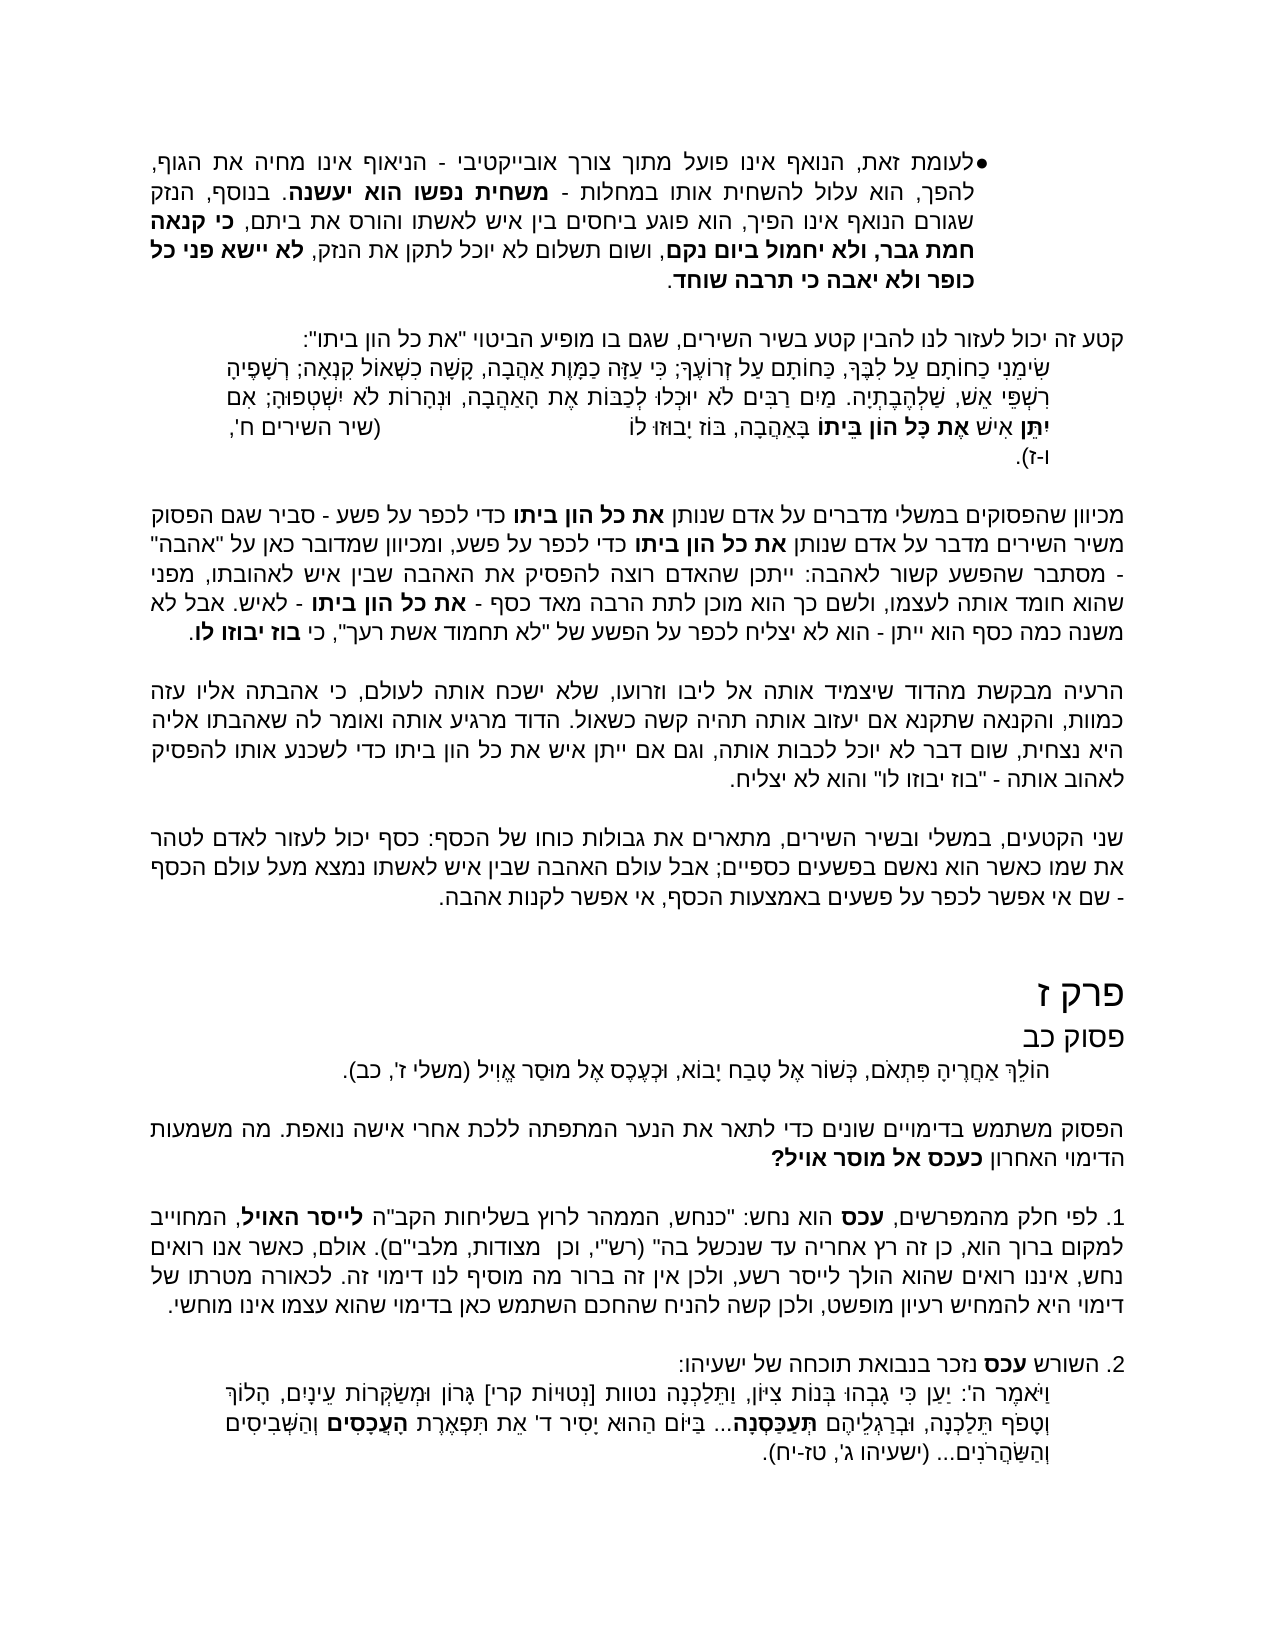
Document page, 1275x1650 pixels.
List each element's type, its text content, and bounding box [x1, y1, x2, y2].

text פרק ז [150, 972, 1125, 1014]
text קטע זה יכול לעזור לנו להבין קטע בשיר השירים, שגם בו מופיע הביטוי "את כל הון ביתו": [150, 326, 1125, 352]
text פסוק כב [150, 1021, 1125, 1053]
text שִׂימֵנִי כַחוֹתָם עַל לִבֶּךָ, כַּחוֹתָם עַל זְרוֹעֶךָ; כִּי עַזָּה כַמָּוֶת אַהֲבָה, קָשָׁה כִשְׁאוֹל קִנְאָה; רְשָׁפֶיהָ רִשְׁפֵּי אֵשׁ, שַׁלְהֶבֶתְיָה. מַיִם רַבִּים לֹא יוּכְלוּ לְכַבּוֹת אֶת הָאַהֲבָה, וּנְהָרוֹת לֹא יִשְׁטְפוּהָ; אִם יִתֵּן אִישׁ אֶת כָּל הוֹן בֵּיתוֹ בָּאַהֲבָה, בּוֹז יָבוּזוּ לוֹ (שיר השירים ח', ו-ז). [225, 356, 1050, 469]
text הוֹלֵךְ אַחֲרֶיהָ פִּתְאֹם, כְּשׁוֹר אֶל טָבַח יָבוֹא, וּכְעֶכֶס אֶל מוּסַר אֱוִיל (משלי ז', כב). [225, 1058, 1050, 1084]
text 1. לפי חלק מהמפרשים, עכס הוא נחש: "כנחש, הממהר לרוץ בשליחות הקב"ה לייסר האויל, המחוייב למקום ברוך הוא, כן זה רץ אחריה עד שנכשל בה" (רש"י, וכן מצודות, מלבי"ם). אולם, כאשר אנו רואים נחש, איננו רואים שהוא הולך לייסר רשע, ולכן אין זה ברור מה מוסיף לנו דימוי זה. לכאורה מטרתו של דימוי היא להמחיש רעיון מופשט, ולכן קשה להניח שהחכם השתמש כאן בדימוי שהוא עצמו אינו מוחשי. [150, 1205, 1125, 1319]
text הרעיה מבקשת מהדוד שיצמיד אותה אל ליבו וזרועו, שלא ישכח אותה לעולם, כי אהבתה אליו עזה כמוות, והקנאה שתקנא אם יעזוב אותה תהיה קשה כשאול. הדוד מרגיע אותה ואומר לה שאהבתו אליה היא נצחית, שום דבר לא יוכל לכבות אותה, וגם אם ייתן איש את כל הון ביתו כדי לשכנע אותו להפסיק לאהוב אותה - "בוז יבוזו לו" והוא לא יצליח. [150, 679, 1125, 792]
text 2. השורש עכס נזכר בנבואת תוכחה של ישעיהו: [150, 1352, 1125, 1377]
text הפסוק משתמש בדימויים שונים כדי לתאר את הנער המתפתה ללכת אחרי אישה נואפת. מה משמעות הדימוי האחרון כעכס אל מוסר אויל? [150, 1117, 1125, 1172]
text מכיוון שהפסוקים במשלי מדברים על אדם שנותן את כל הון ביתו כדי לכפר על פשע - סביר שגם הפסוק משיר השירים מדבר על אדם שנותן את כל הון ביתו כדי לכפר על פשע, ומכיוון שמדובר כאן על "אהבה" - מסתבר שהפשע קשור לאהבה: ייתכן שהאדם רוצה להפסיק את האהבה שבין איש לאהובתו, מפני שהוא חומד אותה לעצמו, ולשם כך הוא מוכן לתת הרבה מאד כסף - את כל הון ביתו - לאיש. אבל לא משנה כמה כסף הוא ייתן - הוא לא יצליח לכפר על הפשע של "לא תחמוד אשת רעך", כי בוז יבוזו לו. [150, 502, 1125, 646]
list לעומת זאת, הנואף אינו פועל מתוך צורך אובייקטיבי - הניאוף אינו מחיה את הגוף, להפך, הוא עלול להשחית אותו במחלות - משחית נפשו הוא יעשנה. בנוסף, הנזק שגורם הנואף אינו הפיך, הוא פוגע ביחסים בין איש לאשתו והורס את ביתם, כי קנאה חמת גבר, ולא יחמול ביום נקם, ושום תשלום לא יוכל לתקן את הנזק, לא יישא פני כל כופר ולא יאבה כי תרבה שוחד. [150, 150, 1012, 293]
text שני הקטעים, במשלי ובשיר השירים, מתארים את גבולות כוחו של הכסף: כסף יכול לעזור לאדם לטהר את שמו כאשר הוא נאשם בפשעים כספיים; אבל עולם האהבה שבין איש לאשתו נמצא מעל עולם הכסף - שם אי אפשר לכפר על פשעים באמצעות הכסף, אי אפשר לקנות אהבה. [150, 826, 1125, 910]
text וַיֹּאמֶר ה': יַעַן כִּי גָבְהוּ בְּנוֹת צִיּוֹן, וַתֵּלַכְנָה נטוות [נְטוּיוֹת קרי] גָּרוֹן וּמְשַׂקְּרוֹת עֵינָיִם, הָלוֹךְ וְטָפֹף תֵּלַכְנָה, וּבְרַגְלֵיהֶם תְּעַכַּסְנָה... בַּיּוֹם הַהוּא יָסִיר ד' אֵת תִּפְאֶרֶת הָעֲכָסִים וְהַשְּׁבִיסִים וְהַשַּׂהֲרֹנִים... (ישעיהו ג', טז-יח). [225, 1381, 1050, 1466]
